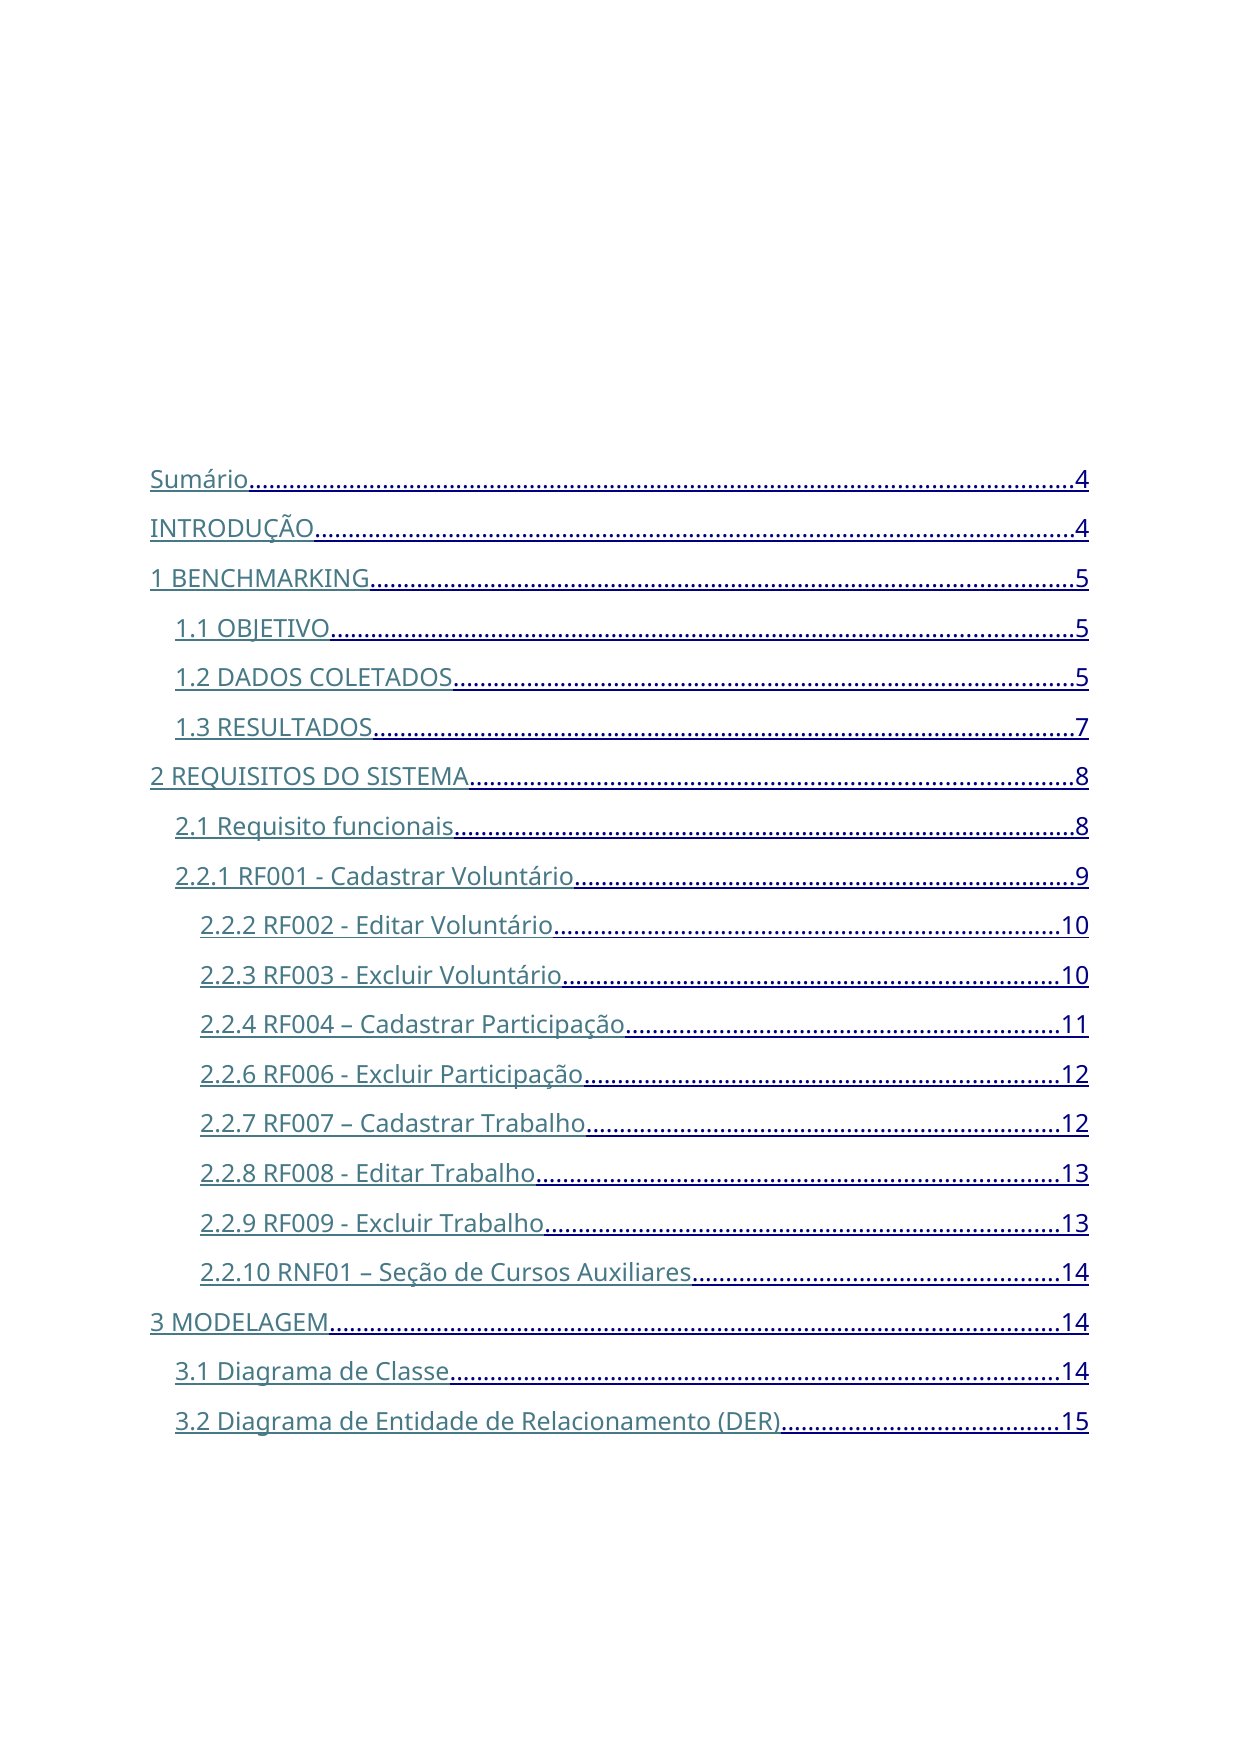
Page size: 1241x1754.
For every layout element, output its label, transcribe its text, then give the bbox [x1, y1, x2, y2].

text 1 BENCHMARKING 5 [150, 561, 1090, 595]
text 3.1 Diagrama de Classe 14 [175, 1354, 1090, 1388]
text 2.2.3 RF003 - Excluir Voluntário 10 [200, 957, 1090, 991]
text 2 REQUISITOS DO SISTEMA 8 [150, 759, 1090, 793]
text 3.2 Diagrama de Entidade de Relacionamento (DER) 15 [175, 1404, 1090, 1438]
text 2.2.1 RF001 - Cadastrar Voluntário 9 [175, 858, 1090, 892]
text 1.3 RESULTADOS 7 [175, 709, 1090, 743]
text Sumário 4 [150, 462, 1090, 496]
text 2.2.2 RF002 - Editar Voluntário 10 [200, 908, 1090, 942]
text INTRODUÇÃO 4 [150, 511, 1090, 545]
text 2.2.8 RF008 - Editar Trabalho 13 [200, 1156, 1090, 1190]
text 2.2.4 RF004 – Cadastrar Participação 11 [200, 1007, 1090, 1041]
text 2.2.9 RF009 - Excluir Trabalho 13 [200, 1205, 1090, 1239]
text 3 MODELAGEM 14 [150, 1304, 1090, 1338]
text 2.2.6 RF006 - Excluir Participação 12 [200, 1057, 1090, 1091]
text 1.2 DADOS COLETADOS 5 [175, 660, 1090, 694]
text 2.2.10 RNF01 – Seção de Cursos Auxiliares 14 [200, 1255, 1090, 1289]
text 2.1 Requisito funcionais 8 [175, 809, 1090, 843]
text 1.1 OBJETIVO 5 [175, 610, 1090, 644]
text 2.2.7 RF007 – Cadastrar Trabalho 12 [200, 1106, 1090, 1140]
